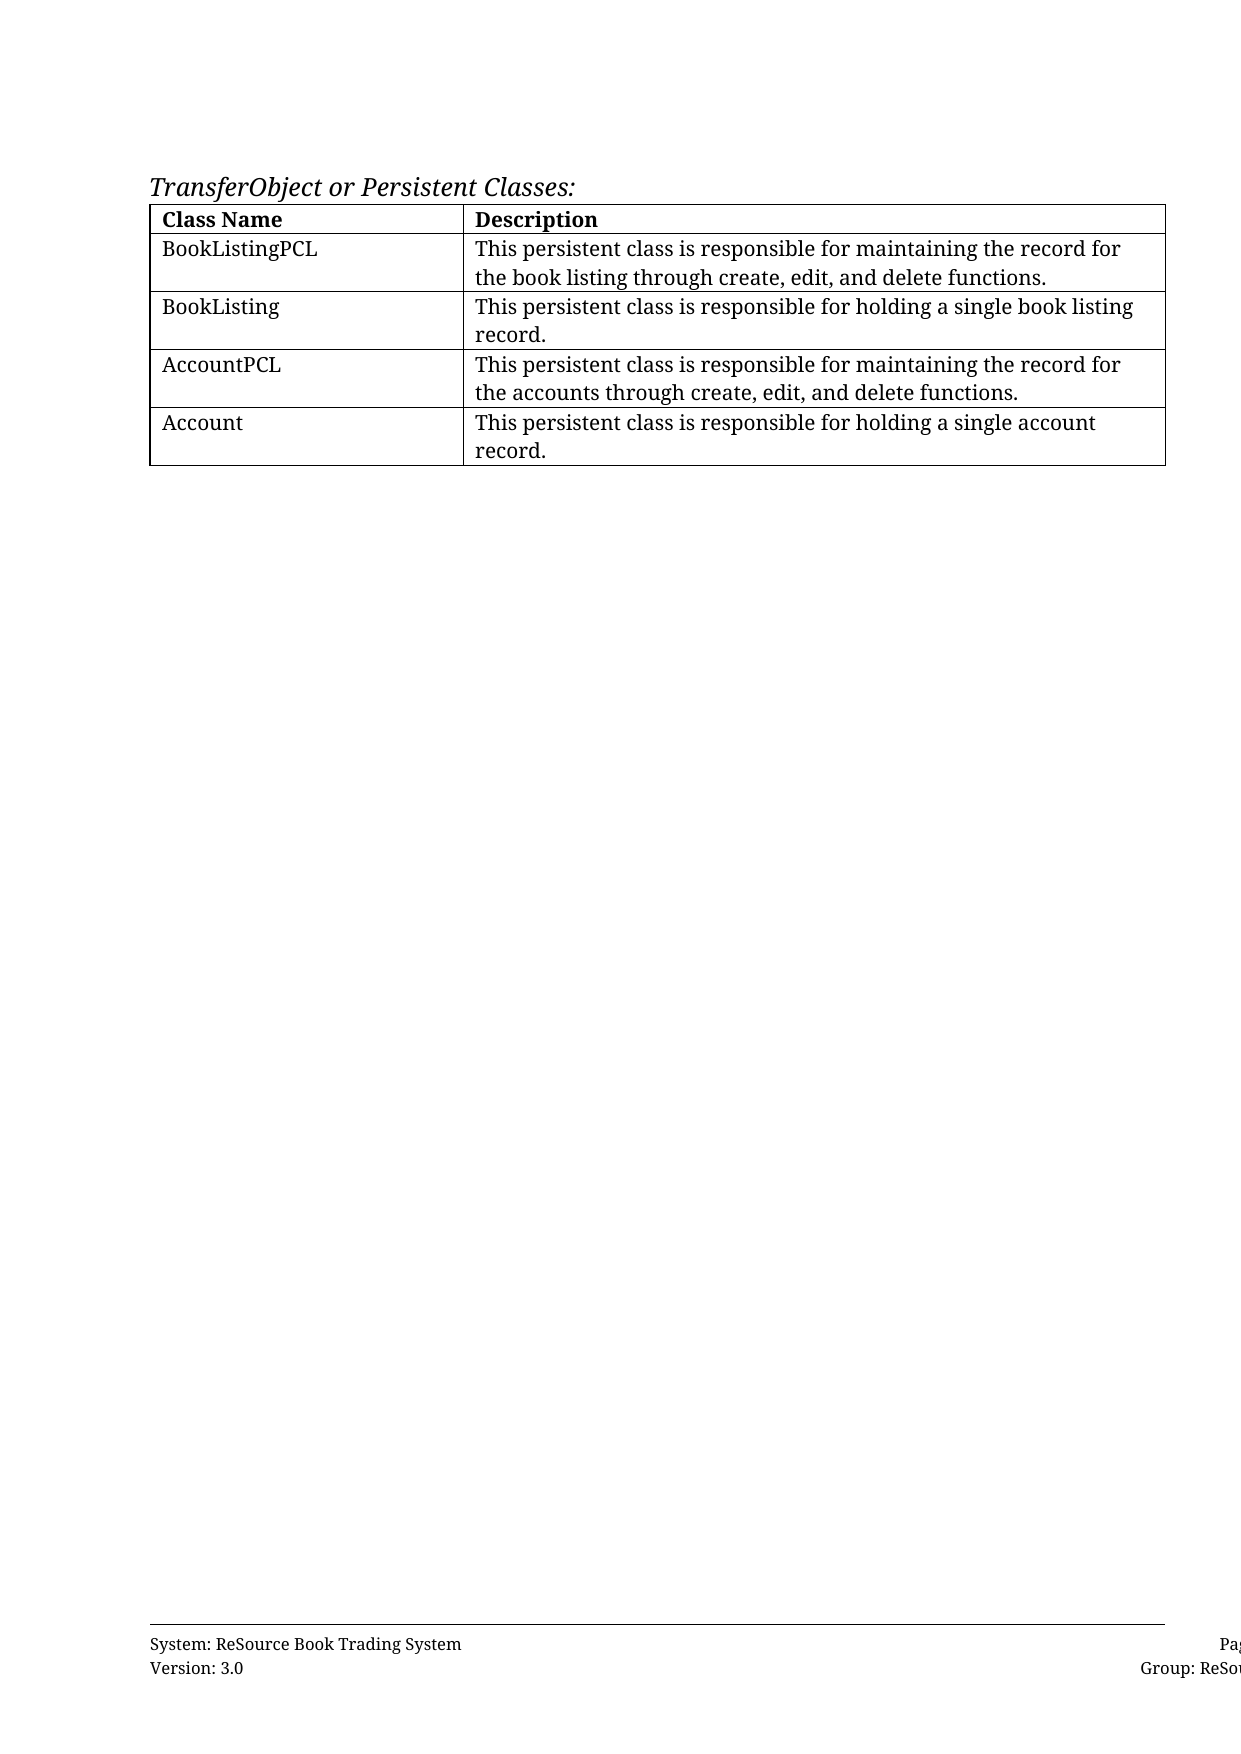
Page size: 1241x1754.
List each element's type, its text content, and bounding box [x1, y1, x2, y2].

table_cell This persistent class is responsible for maintaining the record for the accounts through create, edit, and delete functions. [464, 350, 1165, 407]
table_cell This persistent class is responsible for holding a single book listing record. [464, 292, 1165, 349]
table_cell BookListingPCL [151, 234, 463, 291]
table_cell This persistent class is responsible for holding a single account record. [464, 408, 1165, 465]
table_cell This persistent class is responsible for maintaining the record for the book listing through create, edit, and delete functions. [464, 234, 1165, 291]
table_cell Account [151, 408, 463, 465]
table_cell AccountPCL [151, 350, 463, 407]
table_header Class Name [151, 205, 463, 233]
table_header Description [464, 205, 1165, 233]
table_cell BookListing [151, 292, 463, 349]
text TransferObject or Persistent Classes: [148, 170, 1165, 204]
